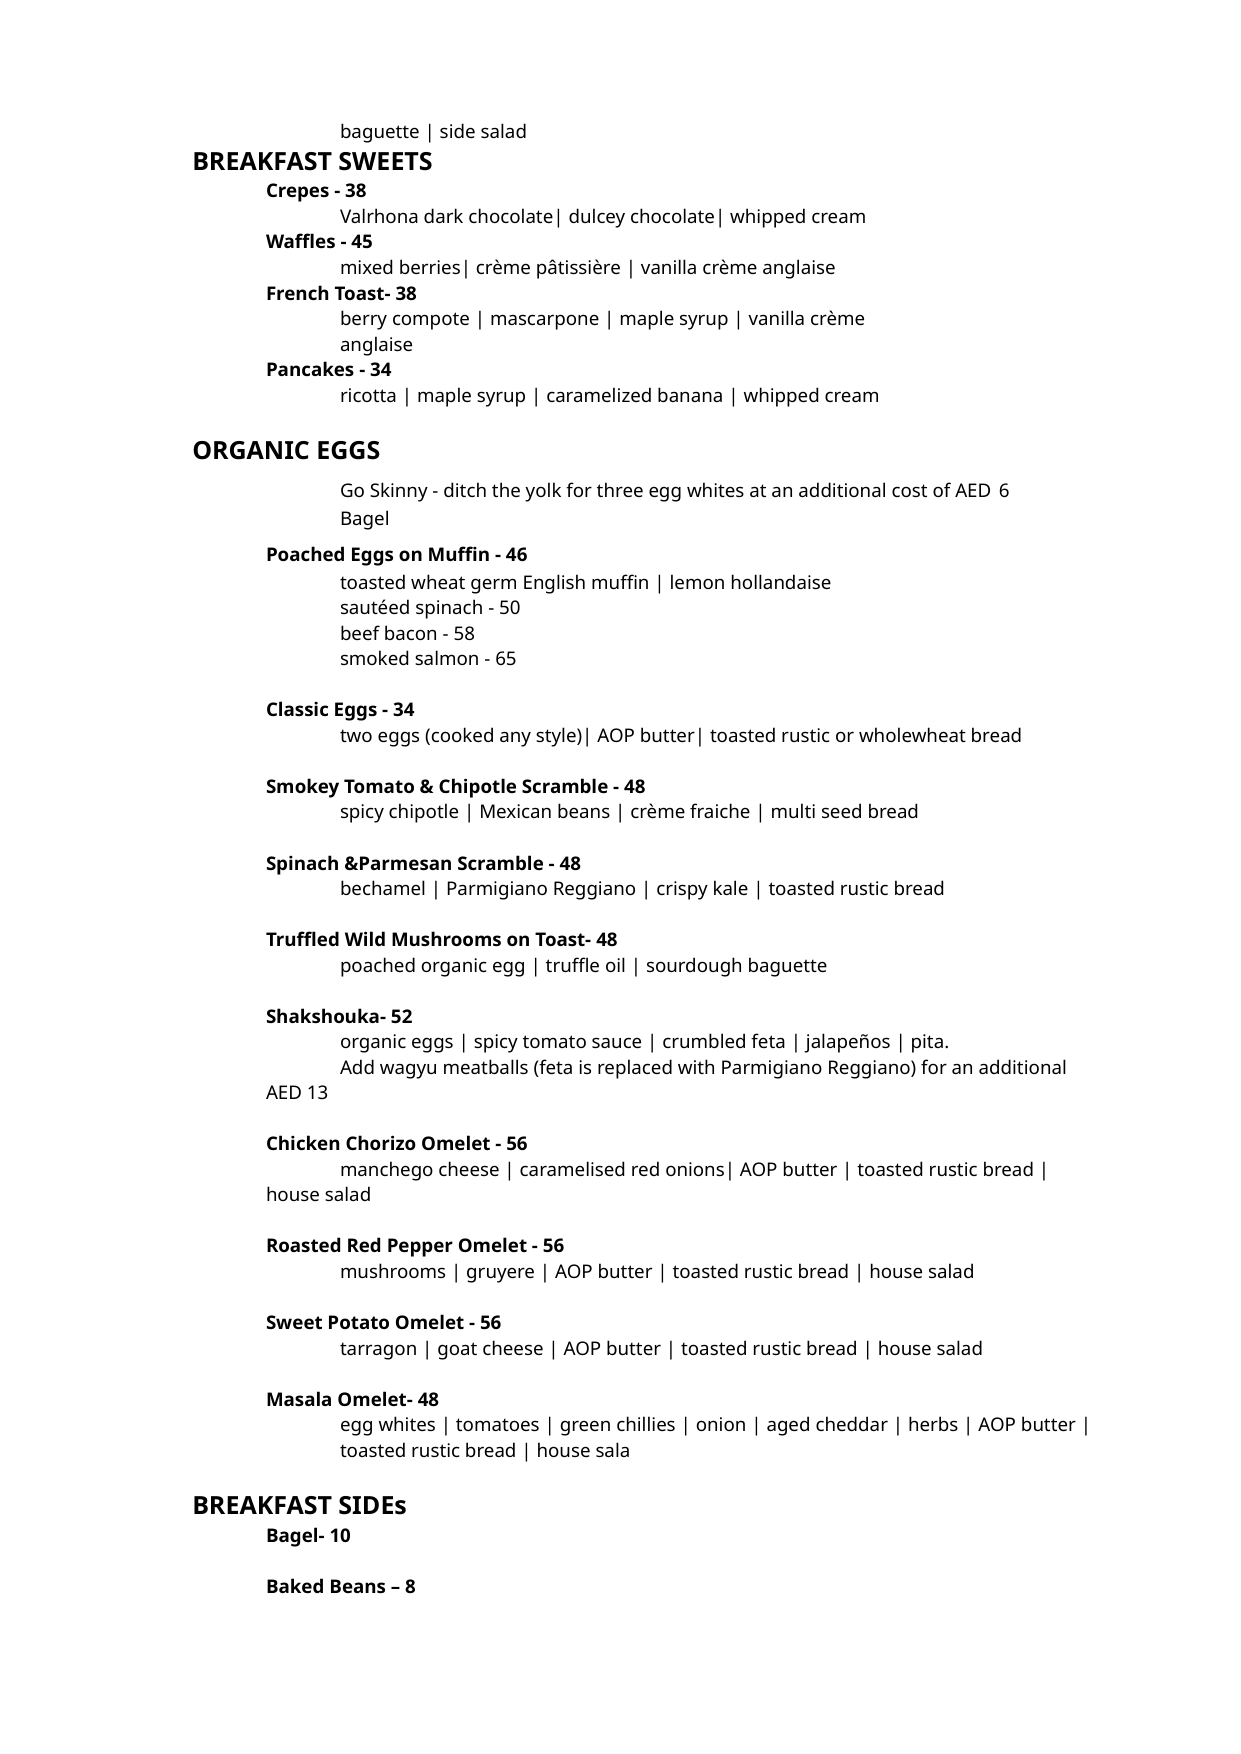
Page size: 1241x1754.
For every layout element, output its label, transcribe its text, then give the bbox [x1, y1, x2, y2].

text Bagel [118, 505, 1122, 531]
text Shakshouka- 52 [118, 1003, 1122, 1028]
text anglaise [118, 331, 1122, 356]
text two eggs (cooked any style)| AOP butter| toasted rustic or wholewheat bread [118, 722, 1122, 748]
text berry compote | mascarpone | maple syrup | vanilla crème [118, 305, 1122, 331]
text Valrhona dark chocolate| dulcey chocolate| whipped cream [118, 203, 1122, 229]
text sautéed spinach - 50 [118, 595, 1122, 620]
text Poached Eggs on Muffin - 46 [118, 531, 1122, 569]
text BREAKFAST SIDEs [118, 1488, 1122, 1522]
text Masala Omelet- 48 [118, 1386, 1122, 1411]
text Add wagyu meatballs (feta is replaced with Parmigiano Reggiano) for an additional AED 13 [118, 1054, 1122, 1105]
text Go Skinny - ditch the yolk for three egg whites at an additional cost of AED 6 [118, 467, 1122, 505]
text poached organic egg | truffle oil | sourdough baguette [118, 952, 1122, 977]
text spicy chipotle | Mexican beans | crème fraiche | multi seed bread [118, 799, 1122, 824]
text tarragon | goat cheese | AOP butter | toasted rustic bread | house salad [118, 1335, 1122, 1360]
text Baked Beans – 8 [118, 1573, 1122, 1598]
text ricotta | maple syrup | caramelized banana | whipped cream [118, 382, 1122, 407]
text Bagel- 10 [118, 1522, 1122, 1547]
text Pancakes - 34 [118, 356, 1122, 382]
text baguette | side salad [118, 118, 1122, 144]
text Smokey Tomato & Chipotle Scramble - 48 [118, 773, 1122, 799]
text organic eggs | spicy tomato sauce | crumbled feta | jalapeños | pita. [118, 1028, 1122, 1054]
text beef bacon - 58 [118, 620, 1122, 646]
text smoked salmon - 65 [118, 646, 1122, 671]
text Chicken Chorizo Omelet - 56 [118, 1131, 1122, 1156]
text ORGANIC EGGS [118, 433, 1122, 467]
text toasted wheat germ English muffin | lemon hollandaise [118, 569, 1122, 595]
text bechamel | Parmigiano Reggiano | crispy kale | toasted rustic bread [118, 875, 1122, 901]
text Waffles - 45 [118, 229, 1122, 254]
text manchego cheese | caramelised red onions| AOP butter | toasted rustic bread | house salad [118, 1156, 1122, 1207]
text Roasted Red Pepper Omelet - 56 [118, 1233, 1122, 1258]
text French Toast- 38 [118, 280, 1122, 305]
text egg whites | tomatoes | green chillies | onion | aged cheddar | herbs | AOP butter | toasted rustic bread | house sala [118, 1411, 1122, 1462]
text Classic Eggs - 34 [118, 697, 1122, 722]
text mixed berries| crème pâtissière | vanilla crème anglaise [118, 254, 1122, 280]
text Crepes - 38 [118, 178, 1122, 203]
text Spinach &Parmesan Scramble - 48 [118, 850, 1122, 875]
text mushrooms | gruyere | AOP butter | toasted rustic bread | house salad [118, 1258, 1122, 1284]
text Truffled Wild Mushrooms on Toast- 48 [118, 926, 1122, 952]
text BREAKFAST SWEETS [118, 144, 1122, 178]
text Sweet Potato Omelet - 56 [118, 1309, 1122, 1335]
